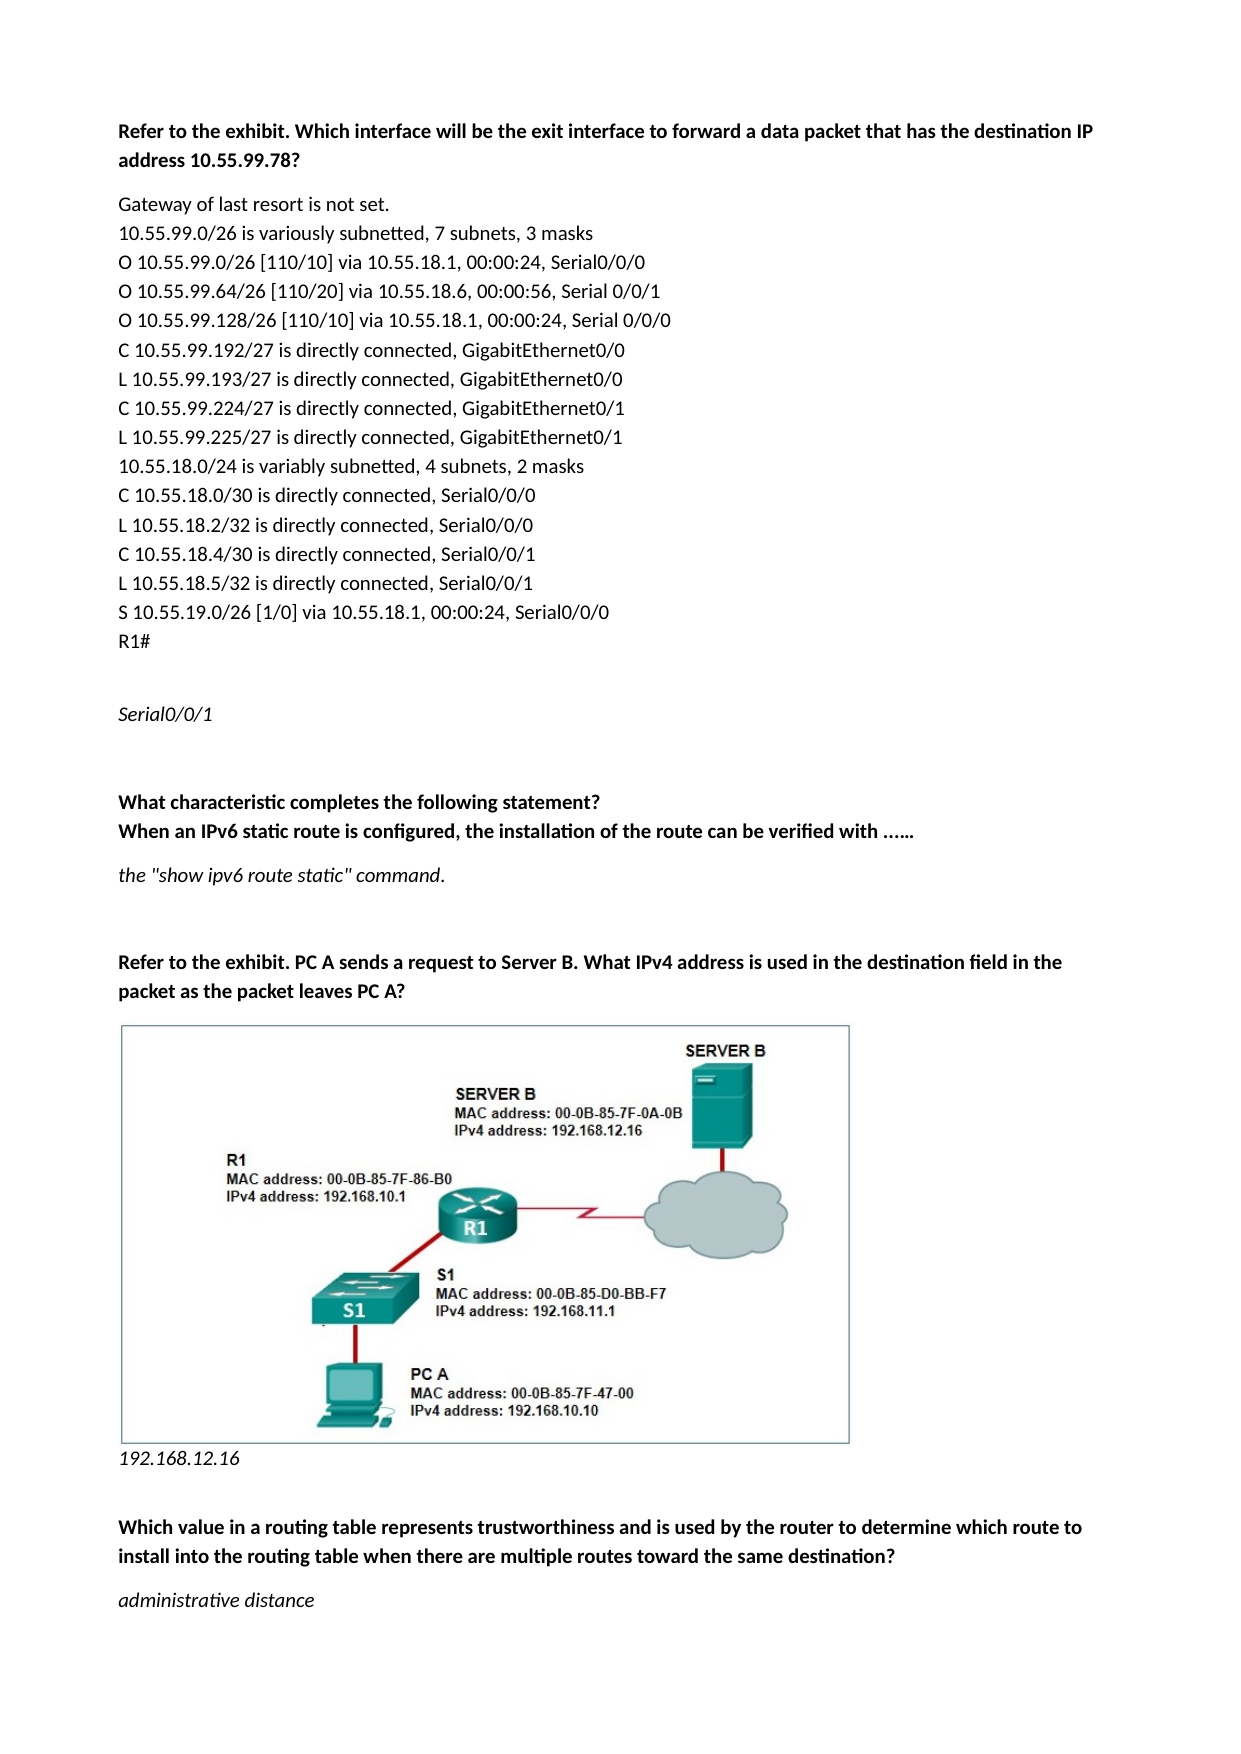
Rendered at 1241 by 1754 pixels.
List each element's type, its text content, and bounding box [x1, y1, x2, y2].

text administrative distance [118, 1587, 1122, 1613]
text Refer to the exhibit. PC A sends a request to Server B. What IPv4 address is used in the destination field in the packet as the packet leaves PC A? [118, 949, 1122, 1004]
text the "show ipv6 route static" command. [118, 862, 1122, 887]
text Which value in a routing table represents trustworthiness and is used by the router to determine which route to install into the routing table when there are multiple routes toward the same destination? [118, 1514, 1122, 1569]
text Gateway of last resort is not set. 10.55.99.0/26 is variously subnetted, 7 subnets, 3 masks O 10.55.99.0/26 [110/10] via 10.55.18.1, 00:00:24, Serial0/0/0 O 10.55.99.64/26 [110/20] via 10.55.18.6, 00:00:56, Serial 0/0/1 O 10.55.99.128/26 [110/10] via 10.55.18.1, 00:00:24, Serial 0/0/0 C 10.55.99.192/27 is directly connected, GigabitEthernet0/0 L 10.55.99.193/27 is directly connected, GigabitEthernet0/0 C 10.55.99.224/27 is directly connected, GigabitEthernet0/1 L 10.55.99.225/27 is directly connected, GigabitEthernet0/1 10.55.18.0/24 is variably subnetted, 4 subnets, 2 masks C 10.55.18.0/30 is directly connected, Serial0/0/0 L 10.55.18.2/32 is directly connected, Serial0/0/0 C 10.55.18.4/30 is directly connected, Serial0/0/1 L 10.55.18.5/32 is directly connected, Serial0/0/1 S 10.55.19.0/26 [1/0] via 10.55.18.1, 00:00:24, Serial0/0/0 R1# [118, 191, 1122, 683]
text 192.168.12.16 [118, 1022, 1122, 1471]
text Serial0/0/1 What characteristic completes the following statement? When an IPv6 static route is configured, the installation of the route can be verified with ...… [118, 701, 1122, 843]
text Refer to the exhibit. Which interface will be the exit interface to forward a data packet that has the destination IP address 10.55.99.78? [118, 118, 1122, 173]
picture [118, 1022, 854, 1446]
